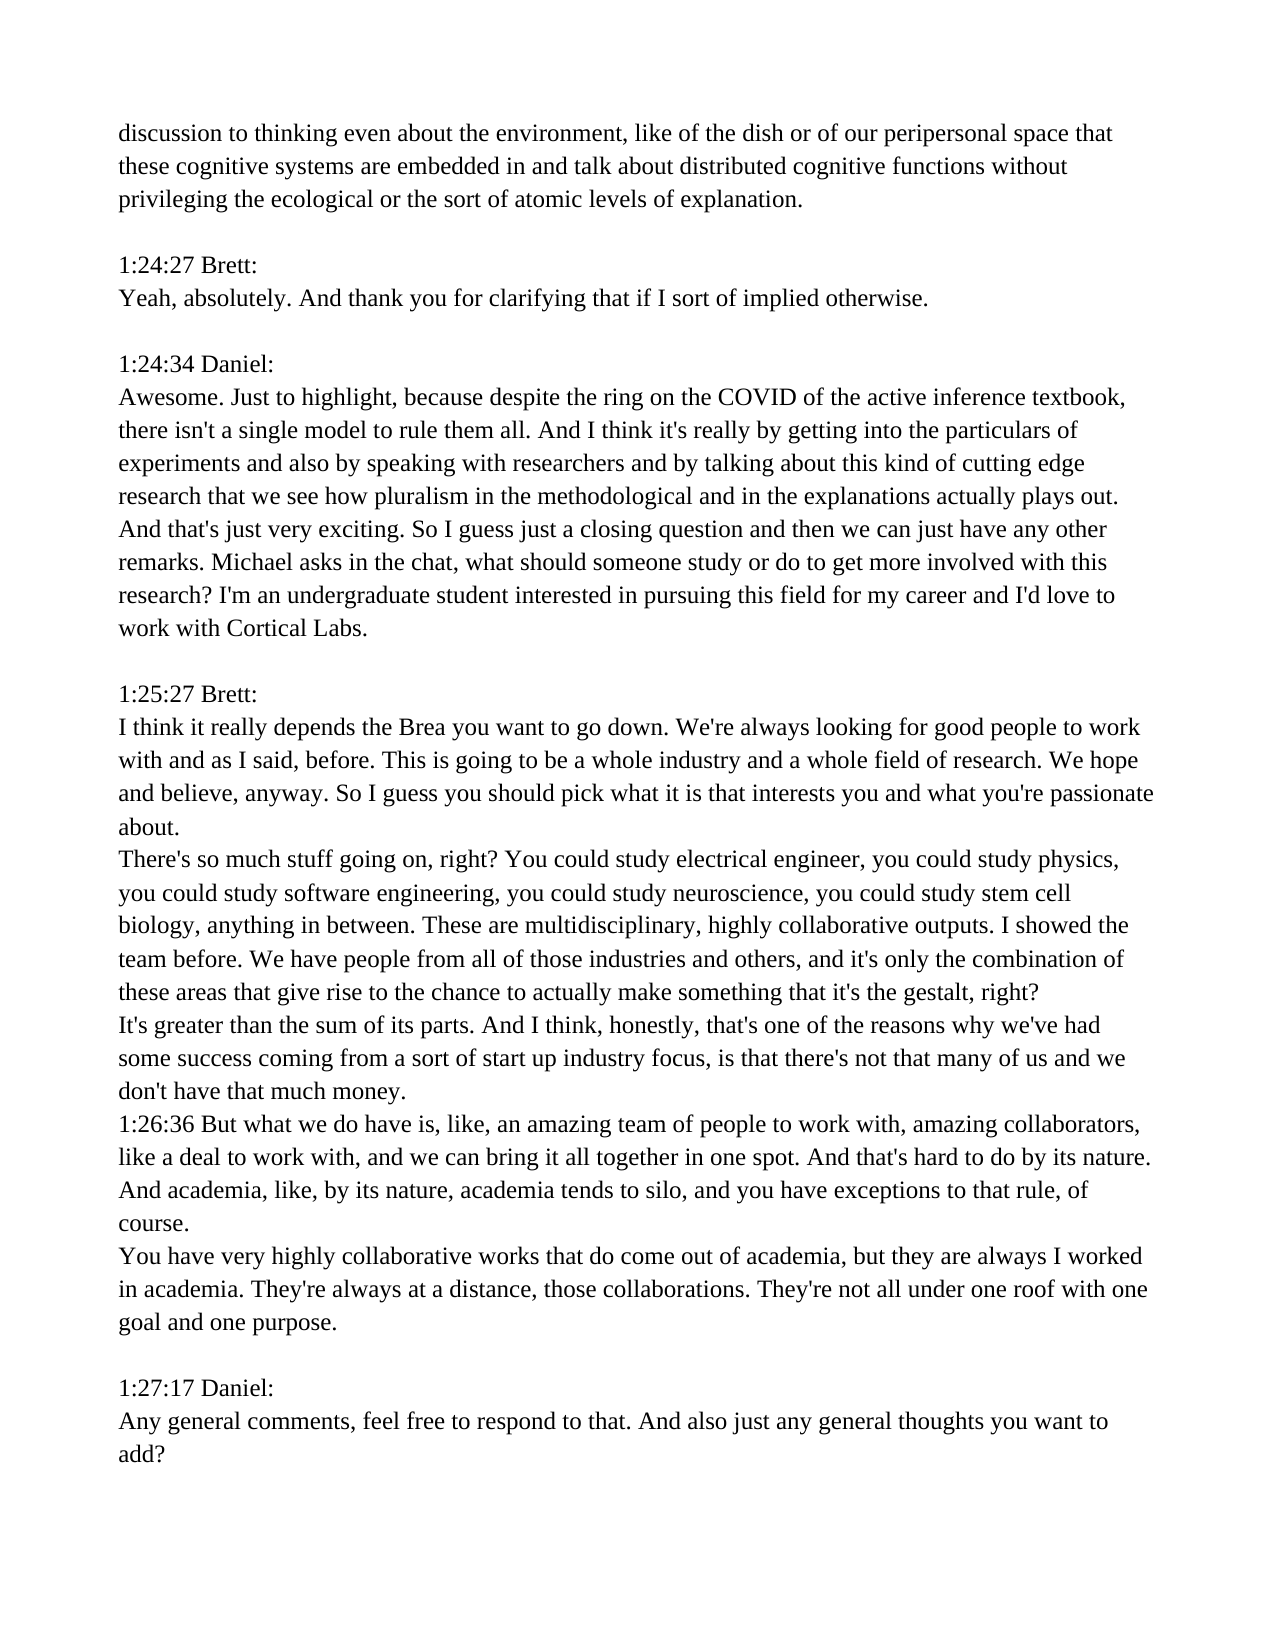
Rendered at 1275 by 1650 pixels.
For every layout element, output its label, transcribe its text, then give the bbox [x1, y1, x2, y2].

text I think it really depends the Brea you want to go down. We're always looking for good people to work with and as I said, before. This is going to be a whole industry and a whole field of research. We hope and believe, anyway. So I guess you should pick what it is that interests you and what you're passionate about. [118, 712, 1157, 840]
text You have very highly collaborative works that do come out of academia, but they are always I worked in academia. They're always at a distance, those collaborations. They're not all under one roof with one goal and one purpose. [118, 1241, 1157, 1336]
text Yeah, absolutely. And thank you for clarifying that if I sort of implied otherwise. [118, 283, 1157, 312]
text There's so much stuff going on, right? You could study electrical engineer, you could study physics, you could study software engineering, you could study neuroscience, you could study stem cell biology, anything in between. These are multidisciplinary, highly collaborative outputs. I showed the team before. We have people from all of those industries and others, and it's only the combination of these areas that give rise to the chance to actually make something that it's the gestalt, right? [118, 844, 1157, 1005]
text Awesome. Just to highlight, because despite the ring on the COVID of the active inference textbook, there isn't a single model to rule them all. And I think it's really by getting into the particulars of experiments and also by speaking with researchers and by talking about this kind of cutting edge research that we see how pluralism in the methodological and in the explanations actually plays out. [118, 382, 1157, 510]
text 1:24:27 Brett: [118, 250, 1157, 279]
text It's greater than the sum of its parts. And I think, honestly, that's one of the reasons why we've had some success coming from a sort of start up industry focus, is that there's not that many of us and we don't have that much money. [118, 1010, 1157, 1104]
text 1:27:17 Daniel: [118, 1373, 1157, 1402]
text 1:24:34 Daniel: [118, 349, 1157, 378]
text 1:25:27 Brett: [118, 679, 1157, 708]
text discussion to thinking even about the environment, like of the dish or of our peripersonal space that these cognitive systems are embedded in and talk about distributed cognitive functions without privileging the ecological or the sort of atomic levels of explanation. [118, 118, 1157, 213]
text 1:26:36 But what we do have is, like, an amazing team of people to work with, amazing collaborators, like a deal to work with, and we can bring it all together in one spot. And that's hard to do by its nature. And academia, like, by its nature, academia tends to silo, and you have exceptions to that rule, of course. [118, 1109, 1157, 1237]
text Any general comments, feel free to respond to that. And also just any general thoughts you want to add? [118, 1406, 1157, 1468]
text And that's just very exciting. So I guess just a closing question and then we can just have any other remarks. Michael asks in the chat, what should someone study or do to get more involved with this research? I'm an undergraduate student interested in pursuing this field for my career and I'd love to work with Cortical Labs. [118, 514, 1157, 642]
